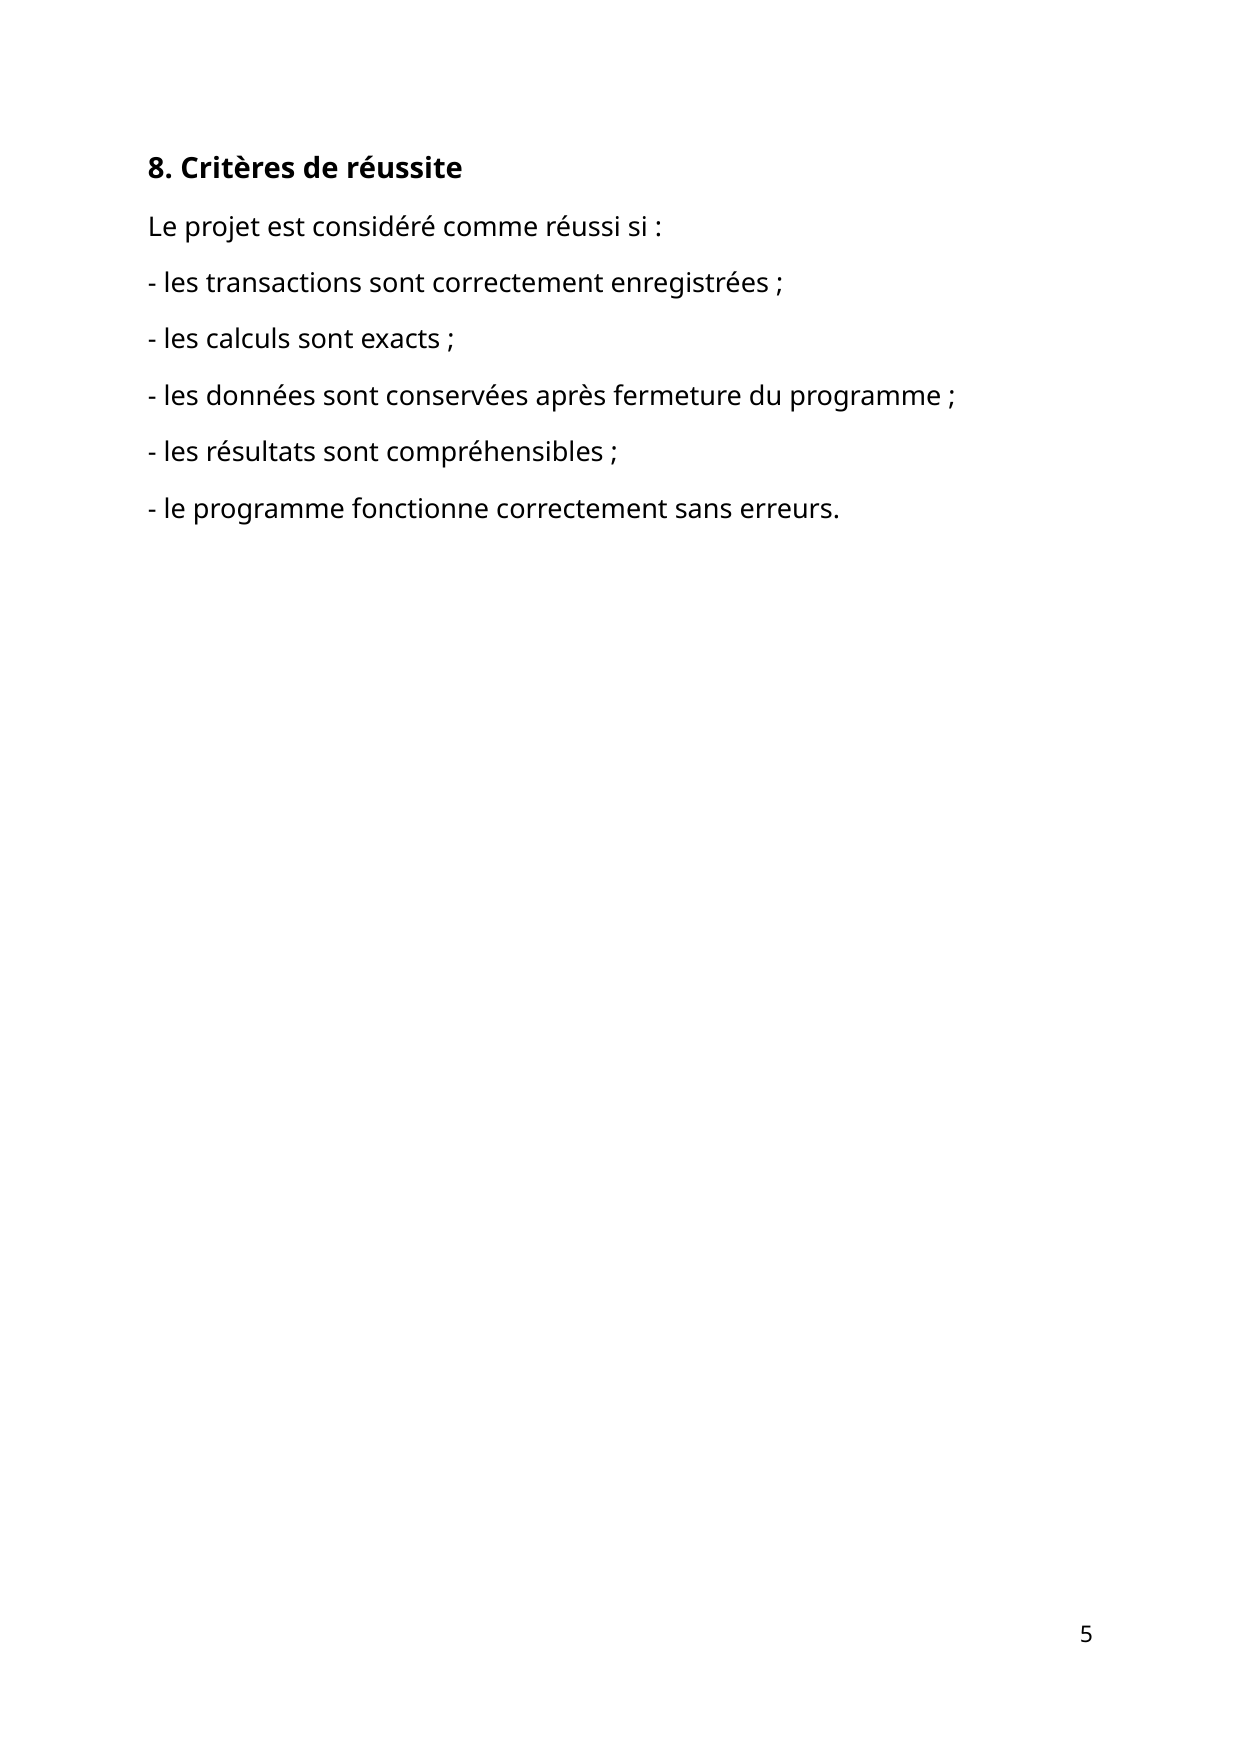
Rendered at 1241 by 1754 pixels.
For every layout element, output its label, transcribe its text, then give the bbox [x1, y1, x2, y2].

text - les résultats sont compréhensibles ; [148, 433, 1093, 470]
text - les calculs sont exacts ; [148, 320, 1093, 357]
text Le projet est considéré comme réussi si : [148, 207, 1093, 244]
text - les transactions sont correctement enregistrées ; [148, 263, 1093, 300]
text 8. Critères de réussite [148, 148, 1093, 187]
text - les données sont conservées après fermeture du programme ; [148, 376, 1093, 413]
text - le programme fonctionne correctement sans erreurs. [148, 489, 1093, 526]
